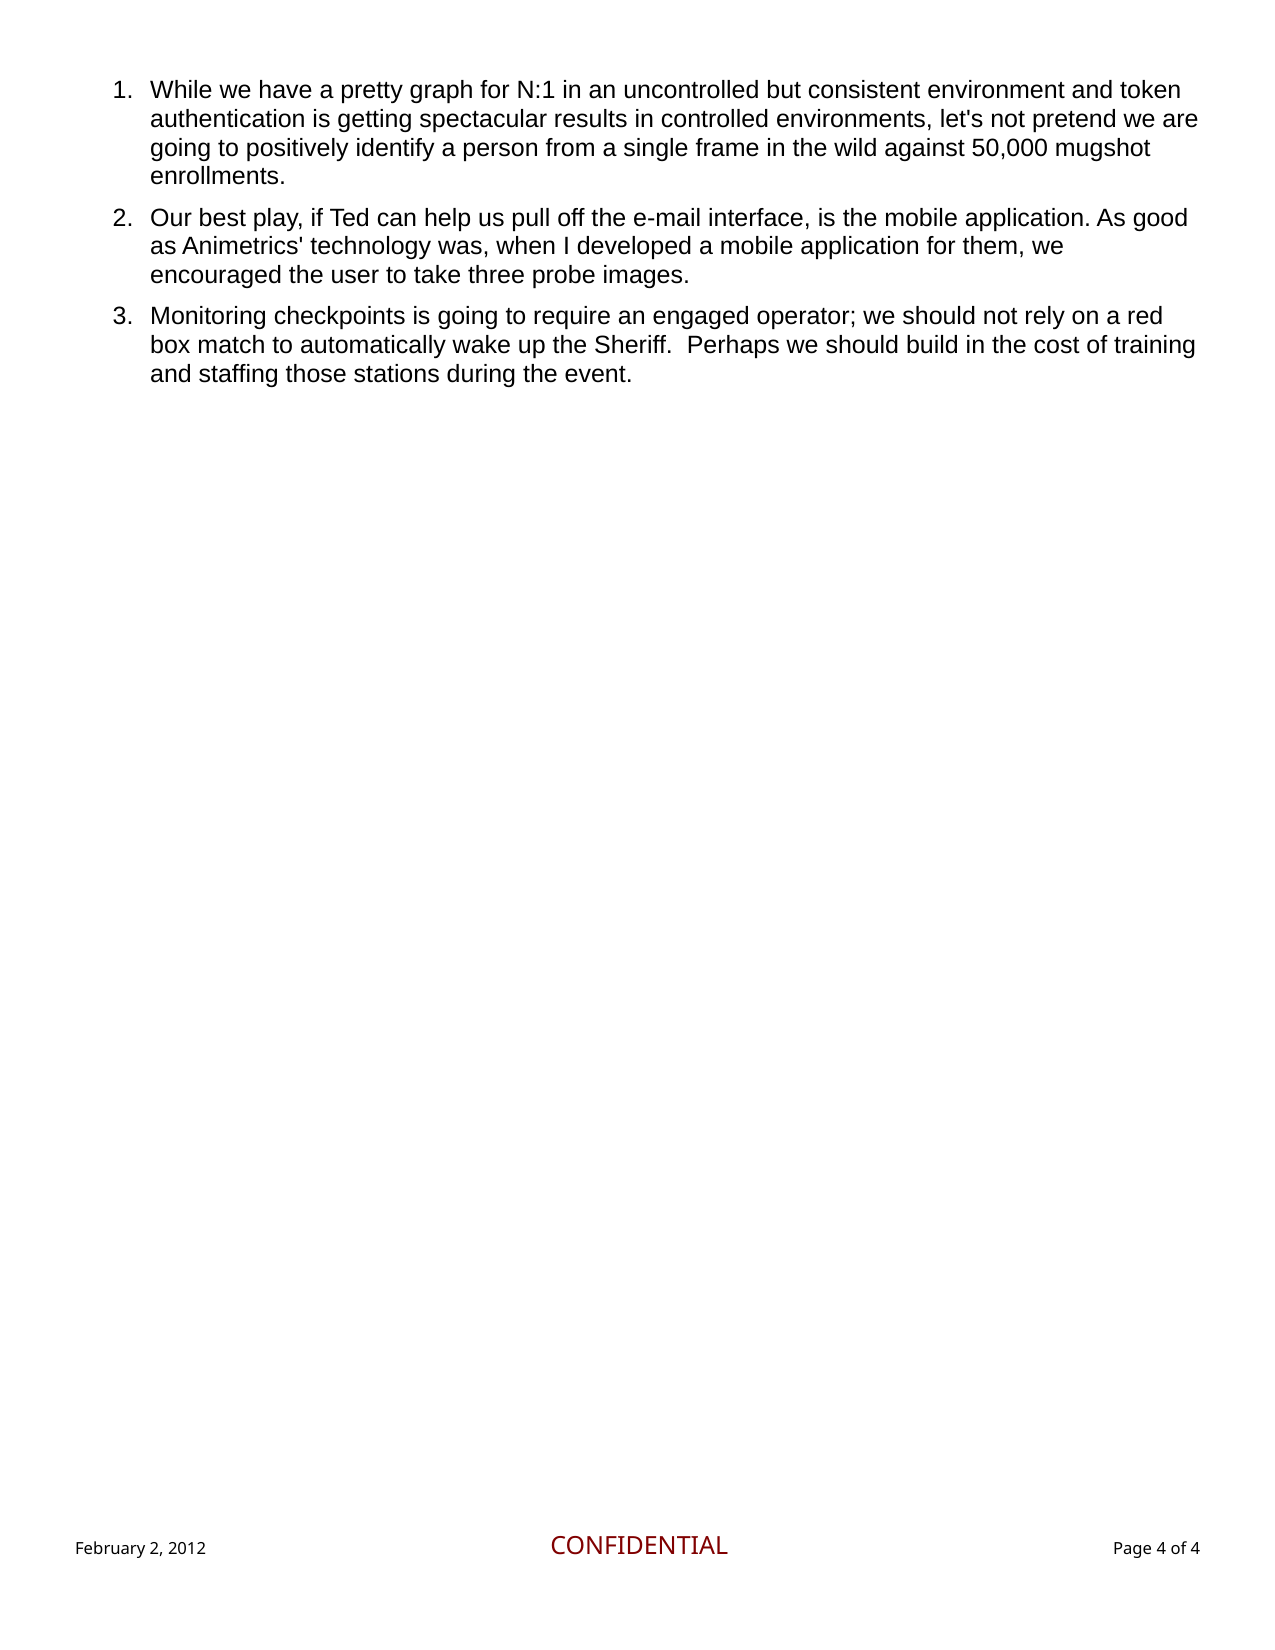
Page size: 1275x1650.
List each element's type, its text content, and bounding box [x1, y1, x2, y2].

list Our best play, if Ted can help us pull off the e-mail interface, is the mobile application. As good as Animetrics' technology was, when I developed a mobile application for them, we encouraged the user to take three probe images. [112, 202, 1200, 289]
list While we have a pretty graph for N:1 in an uncontrolled but consistent environment and token authentication is getting spectacular results in controlled environments, let's not pretend we are going to positively identify a person from a single frame in the wild against 50,000 mugshot enrollments. [112, 75, 1200, 190]
list Monitoring checkpoints is going to require an engaged operator; we should not rely on a red box match to automatically wake up the Sheriff. Perhaps we should build in the cost of training and staffing those stations during the event. [112, 301, 1200, 387]
